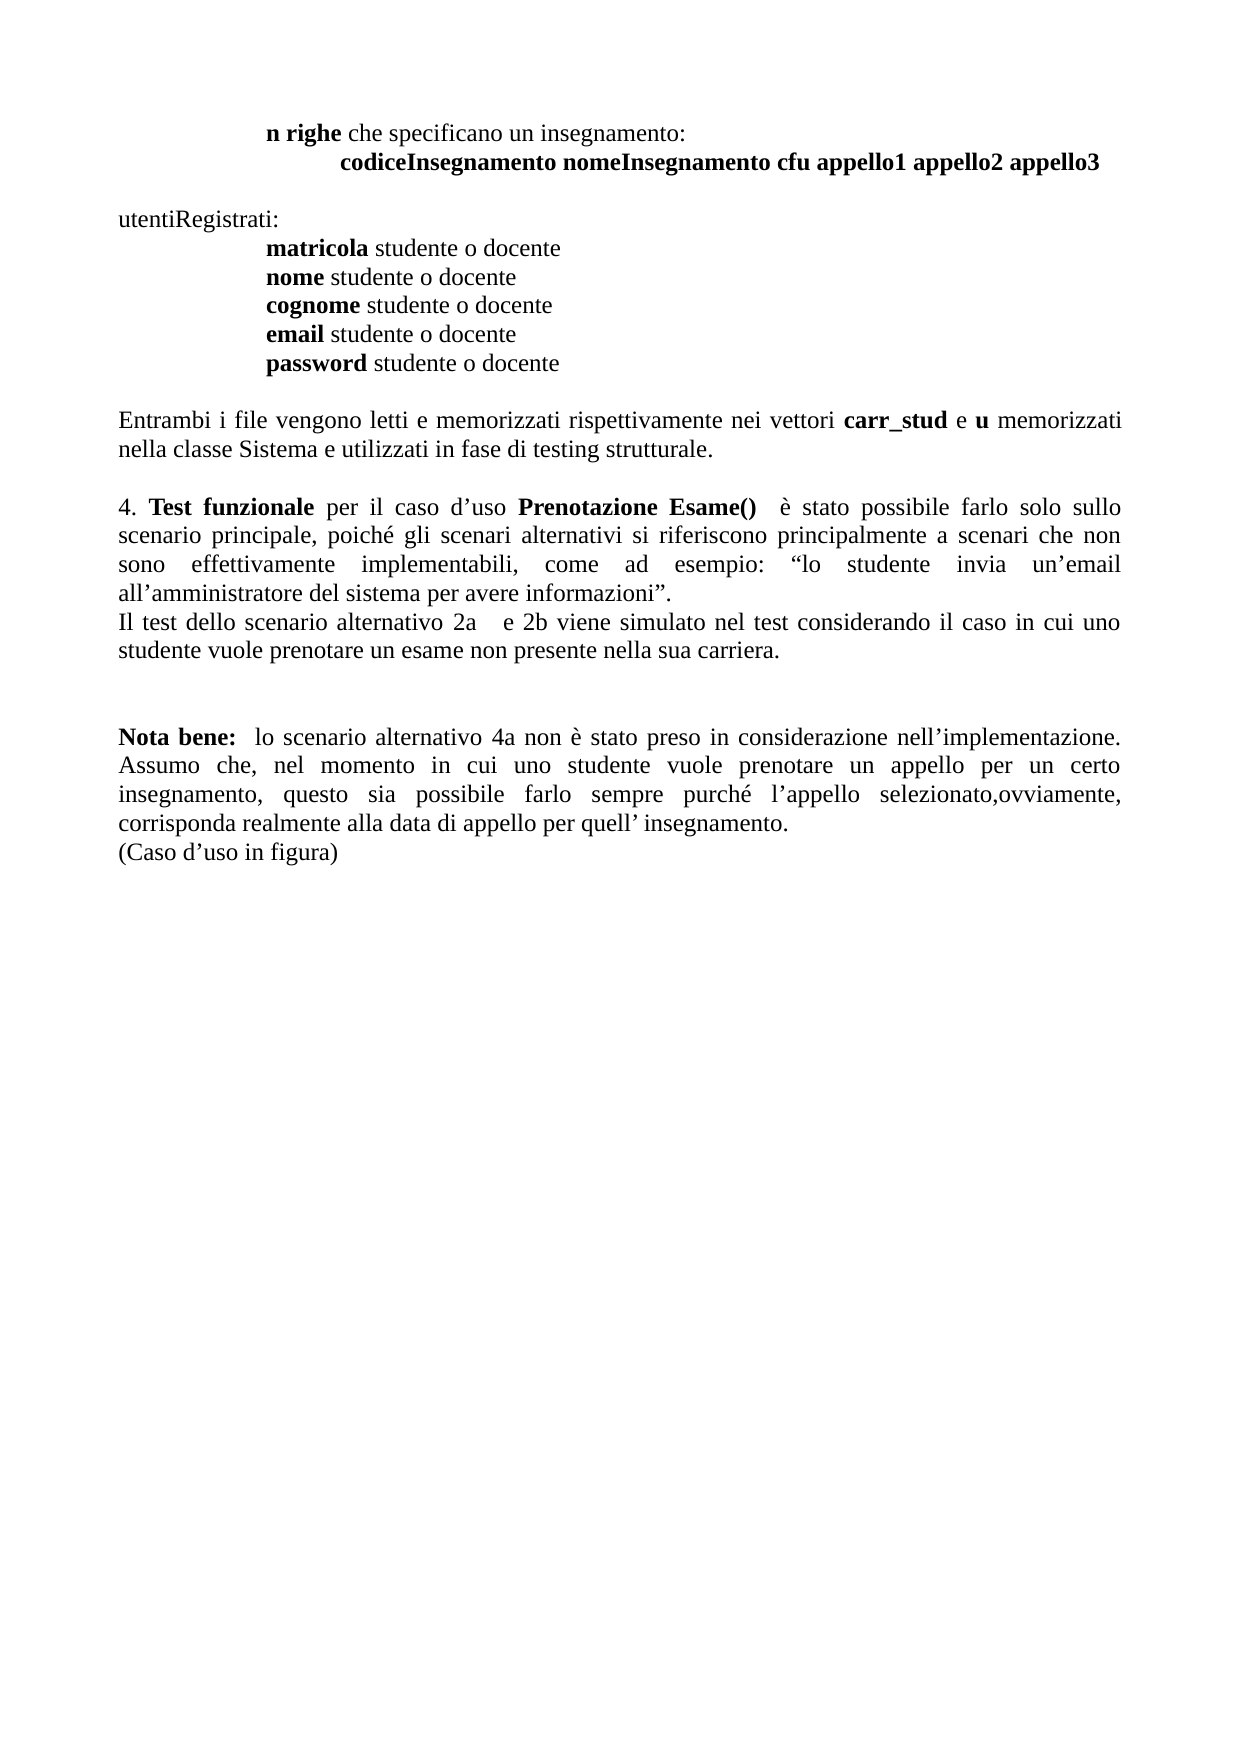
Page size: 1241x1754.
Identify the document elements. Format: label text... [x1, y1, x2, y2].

text password studente o docente [118, 348, 1122, 377]
text (Caso d’uso in figura) [118, 837, 1122, 866]
text Nota bene: lo scenario alternativo 4a non è stato preso in considerazione nell’implementazione. Assumo che, nel momento in cui uno studente vuole prenotare un appello per un certo insegnamento, questo sia possibile farlo sempre purché l’appello selezionato,ovviamente, corrisponda realmente alla data di appello per quell’ insegnamento. [118, 722, 1122, 837]
text utentiRegistrati: [118, 204, 1122, 233]
text email studente o docente [118, 319, 1122, 348]
text nome studente o docente [118, 262, 1122, 291]
text 4. Test funzionale per il caso d’uso Prenotazione Esame() è stato possibile farlo solo sullo scenario principale, poiché gli scenari alternativi si riferiscono principalmente a scenari che non sono effettivamente implementabili, come ad esempio: “lo studente invia un’email all’amministratore del sistema per avere informazioni”. [118, 492, 1122, 607]
text n righe che specificano un insegnamento: [118, 118, 1122, 147]
text Entrambi i file vengono letti e memorizzati rispettivamente nei vettori carr_stud e u memorizzati nella classe Sistema e utilizzati in fase di testing strutturale. [118, 406, 1122, 463]
text Il test dello scenario alternativo 2a e 2b viene simulato nel test considerando il caso in cui uno studente vuole prenotare un esame non presente nella sua carriera. [118, 607, 1122, 664]
text codiceInsegnamento nomeInsegnamento cfu appello1 appello2 appello3 [118, 147, 1122, 176]
text matricola studente o docente [118, 233, 1122, 262]
text cognome studente o docente [118, 291, 1122, 319]
